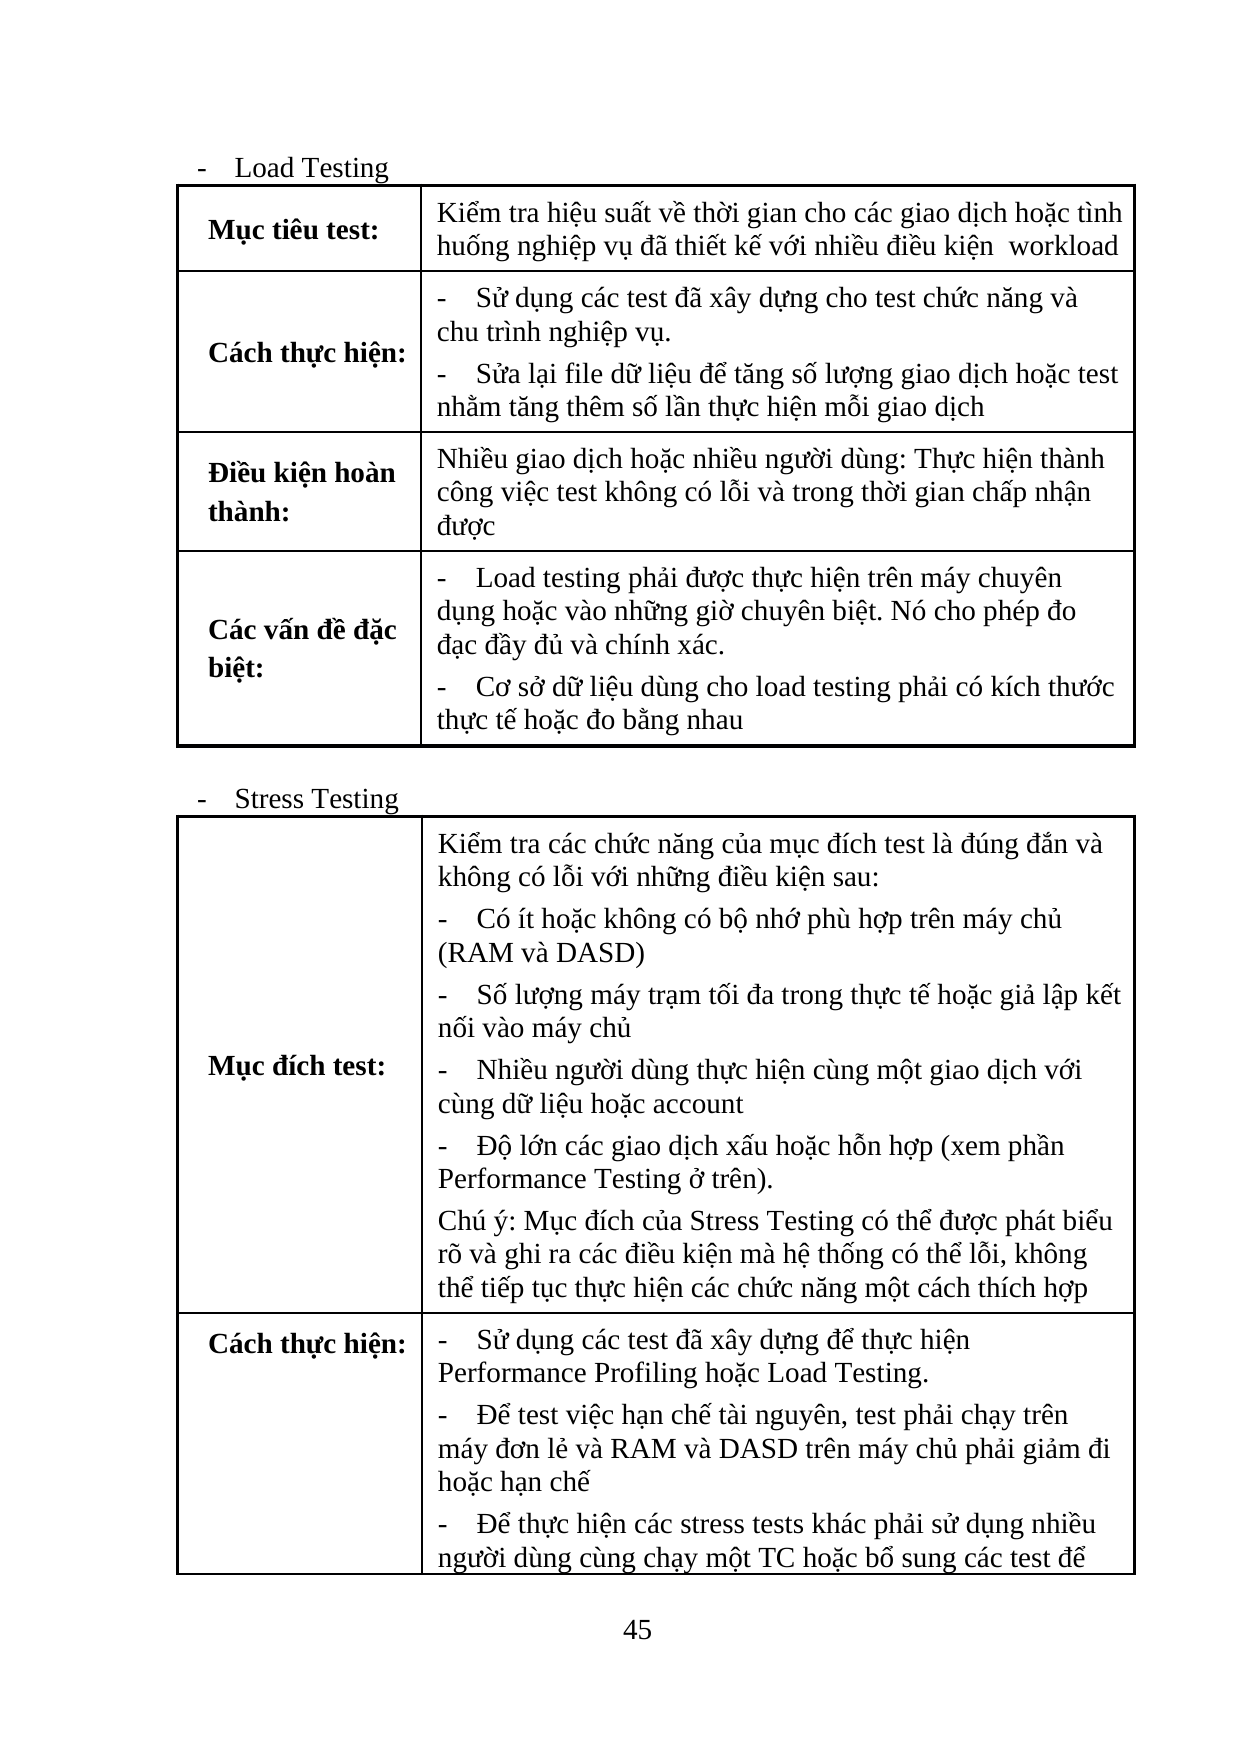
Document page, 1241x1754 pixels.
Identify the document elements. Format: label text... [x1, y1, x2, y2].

table_header Mục đích test: [179, 818, 421, 1312]
table_header Mục tiêu test: [179, 187, 420, 270]
table_cell - Sử dụng các test đã xây dựng cho test chức năng và chu trình nghiệp vụ. - Sửa lại file dữ liệu để tăng số lượng giao dịch hoặc test nhằm tăng thêm số lần thực hiện mỗi giao dịch [422, 272, 1133, 431]
table_cell Cách thực hiện: [179, 1314, 421, 1573]
table_cell - Sử dụng các test đã xây dựng để thực hiện Performance Profiling hoặc Load Testing. - Để test việc hạn chế tài nguyên, test phải chạy trên máy đơn lẻ và RAM và DASD trên máy chủ phải giảm đi hoặc hạn chế - Để thực hiện các stress tests khác phải sử dụng nhiều người dùng cùng chạy một TC hoặc bổ sung các test để [423, 1314, 1133, 1573]
table_cell - Load testing phải được thực hiện trên máy chuyên dụng hoặc vào những giờ chuyên biệt. Nó cho phép đo đạc đầy đủ và chính xác. - Cơ sở dữ liệu dùng cho load testing phải có kích thước thực tế hoặc đo bằng nhau [422, 552, 1133, 744]
list Stress Testing [197, 781, 1125, 814]
list Load Testing [197, 150, 1125, 183]
table_header Kiểm tra các chức năng của mục đích test là đúng đắn và không có lỗi với những điều kiện sau: - Có ít hoặc không có bộ nhớ phù hợp trên máy chủ (RAM và DASD) - Số lượng máy trạm tối đa trong thực tế hoặc giả lập kết nối vào máy chủ - Nhiều người dùng thực hiện cùng một giao dịch với cùng dữ liệu hoặc account - Độ lớn các giao dịch xấu hoặc hỗn hợp (xem phần Performance Testing ở trên). Chú ý: Mục đích của Stress Testing có thể được phát biểu rõ và ghi ra các điều kiện mà hệ thống có thể lỗi, không thể tiếp tục thực hiện các chức năng một cách thích hợp [423, 818, 1133, 1312]
table_cell Nhiều giao dịch hoặc nhiều người dùng: Thực hiện thành công việc test không có lỗi và trong thời gian chấp nhận được [422, 433, 1133, 550]
table_cell Cách thực hiện: [179, 272, 420, 431]
table_cell Điều kiện hoàn thành: [179, 433, 420, 550]
table_header Kiểm tra hiệu suất về thời gian cho các giao dịch hoặc tình huống nghiệp vụ đã thiết kế với nhiều điều kiện workload [422, 187, 1133, 270]
table_cell Các vấn đề đặc biệt: [179, 552, 420, 744]
